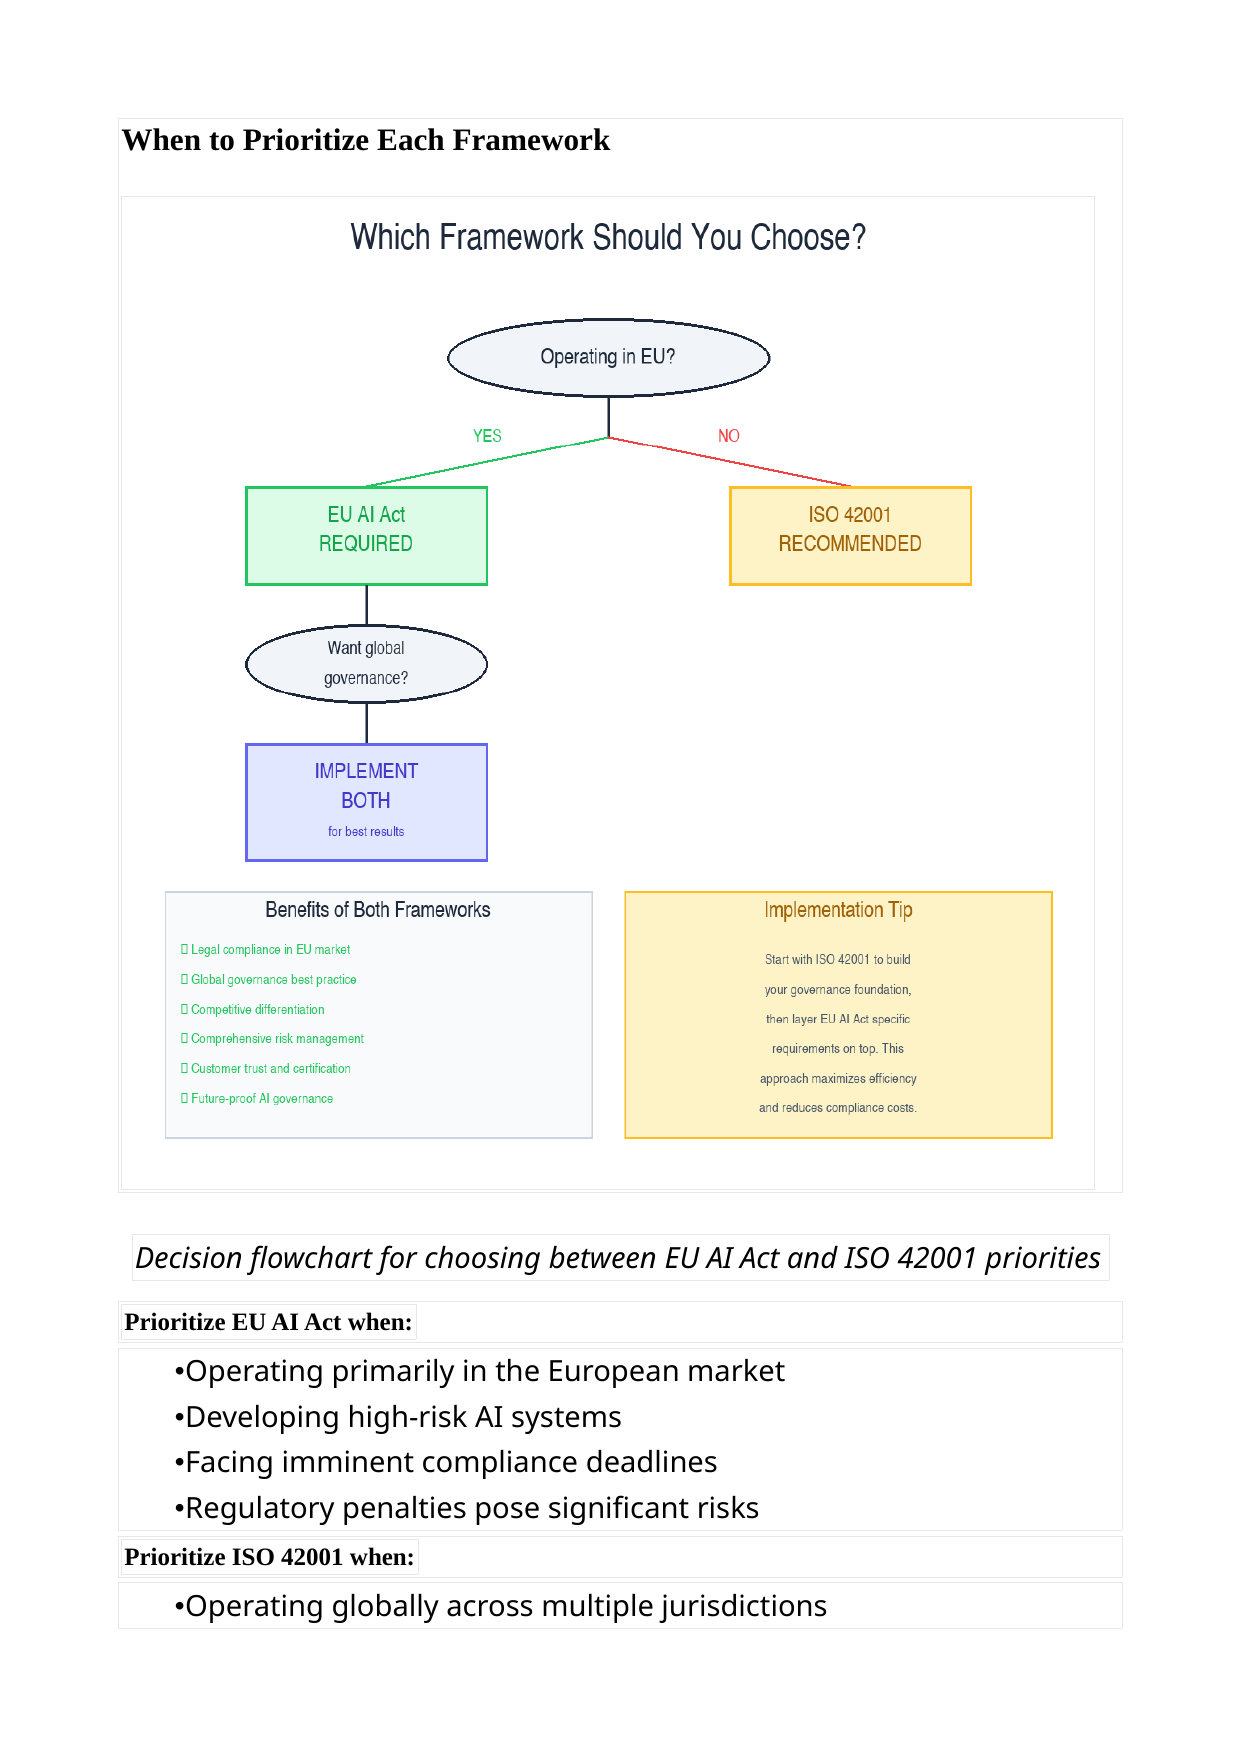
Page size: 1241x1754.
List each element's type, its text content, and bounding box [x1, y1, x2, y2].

subtitle When to Prioritize Each Framework [119, 119, 1122, 157]
picture [124, 199, 1092, 1187]
list Operating primarily in the European market [119, 1349, 1122, 1390]
text Decision flowchart for choosing between EU AI Act and ISO 42001 priorities [133, 1235, 1109, 1280]
text Prioritize ISO 42001 when: [119, 1537, 1122, 1577]
list Operating globally across multiple jurisdictions [119, 1583, 1122, 1628]
list Developing high-risk AI systems [119, 1393, 1122, 1436]
list Regulatory penalties pose significant risks [119, 1484, 1122, 1530]
list Facing imminent compliance deadlines [119, 1439, 1122, 1481]
text Prioritize EU AI Act when: [119, 1302, 1122, 1342]
